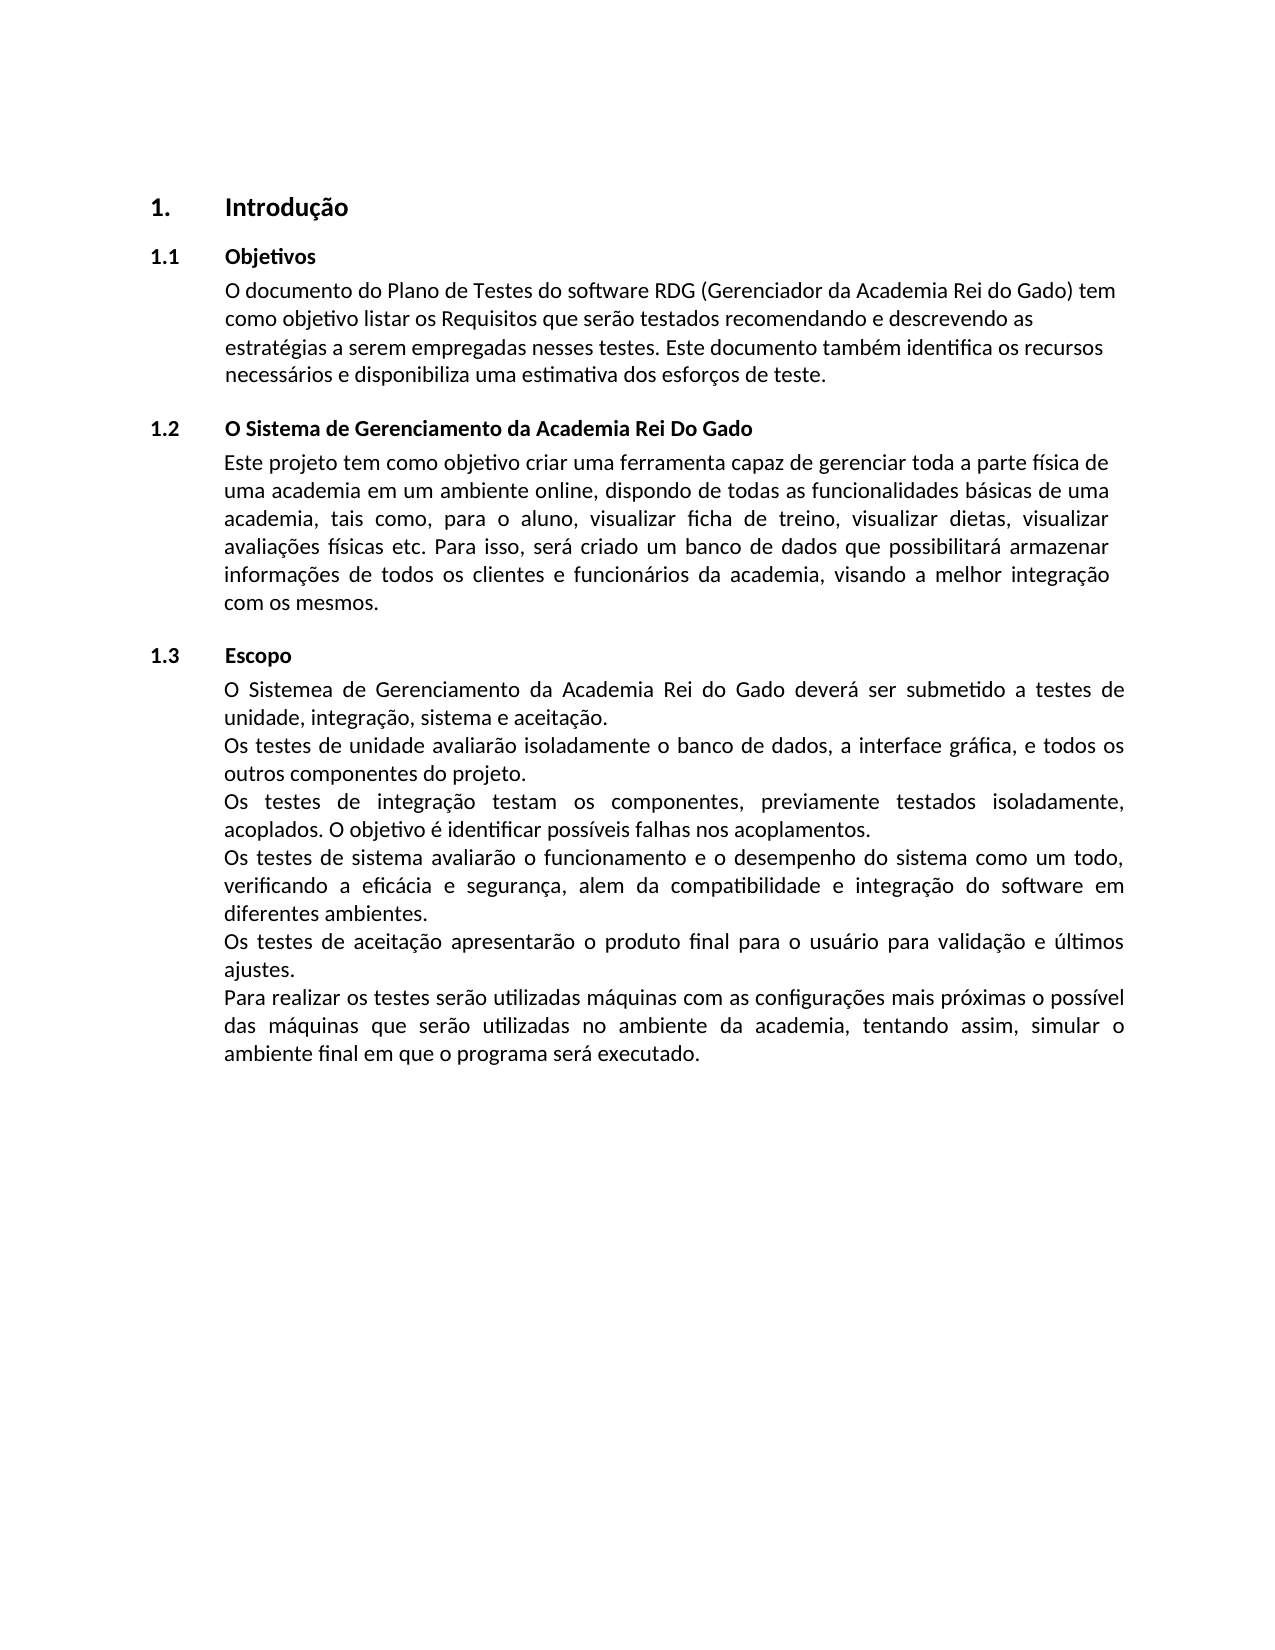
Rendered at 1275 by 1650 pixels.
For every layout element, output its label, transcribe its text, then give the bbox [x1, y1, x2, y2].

text Os testes de sistema avaliarão o funcionamento e o desempenho do sistema como um todo, verificando a eficácia e segurança, alem da compatibilidade e integração do software em diferentes ambientes. [224, 843, 1124, 927]
subtitle Introdução [150, 191, 1125, 223]
subtitle Escopo [150, 641, 1125, 669]
text Para realizar os testes serão utilizadas máquinas com as configurações mais próximas o possível das máquinas que serão utilizadas no ambiente da academia, tentando assim, simular o ambiente final em que o programa será executado. [224, 983, 1124, 1068]
text O Sistemea de Gerenciamento da Academia Rei do Gado deverá ser submetido a testes de unidade, integração, sistema e aceitação. [224, 675, 1124, 731]
text O documento do Plano de Testes do software RDG (Gerenciador da Academia Rei do Gado) tem como objetivo listar os Requisitos que serão testados recomendando e descrevendo as estratégias a serem empregadas nesses testes. Este documento também identifica os recursos necessários e disponibiliza uma estimativa dos esforços de teste. [225, 277, 1125, 389]
text Os testes de aceitação apresentarão o produto final para o usuário para validação e últimos ajustes. [224, 927, 1124, 983]
subtitle O Sistema de Gerenciamento da Academia Rei Do Gado [150, 414, 1125, 442]
text Este projeto tem como objetivo criar uma ferramenta capaz de gerenciar toda a parte física de uma academia em um ambiente online, dispondo de todas as funcionalidades básicas de uma academia, tais como, para o aluno, visualizar ficha de treino, visualizar dietas, visualizar avaliações físicas etc. Para isso, será criado um banco de dados que possibilitará armazenar informações de todos os clientes e funcionários da academia, visando a melhor integração com os mesmos. [224, 448, 1110, 616]
subtitle Objetivos [150, 242, 1125, 270]
text Os testes de integração testam os componentes, previamente testados isoladamente, acoplados. O objetivo é identificar possíveis falhas nos acoplamentos. [224, 787, 1124, 843]
text Os testes de unidade avaliarão isoladamente o banco de dados, a interface gráfica, e todos os outros componentes do projeto. [224, 731, 1124, 787]
